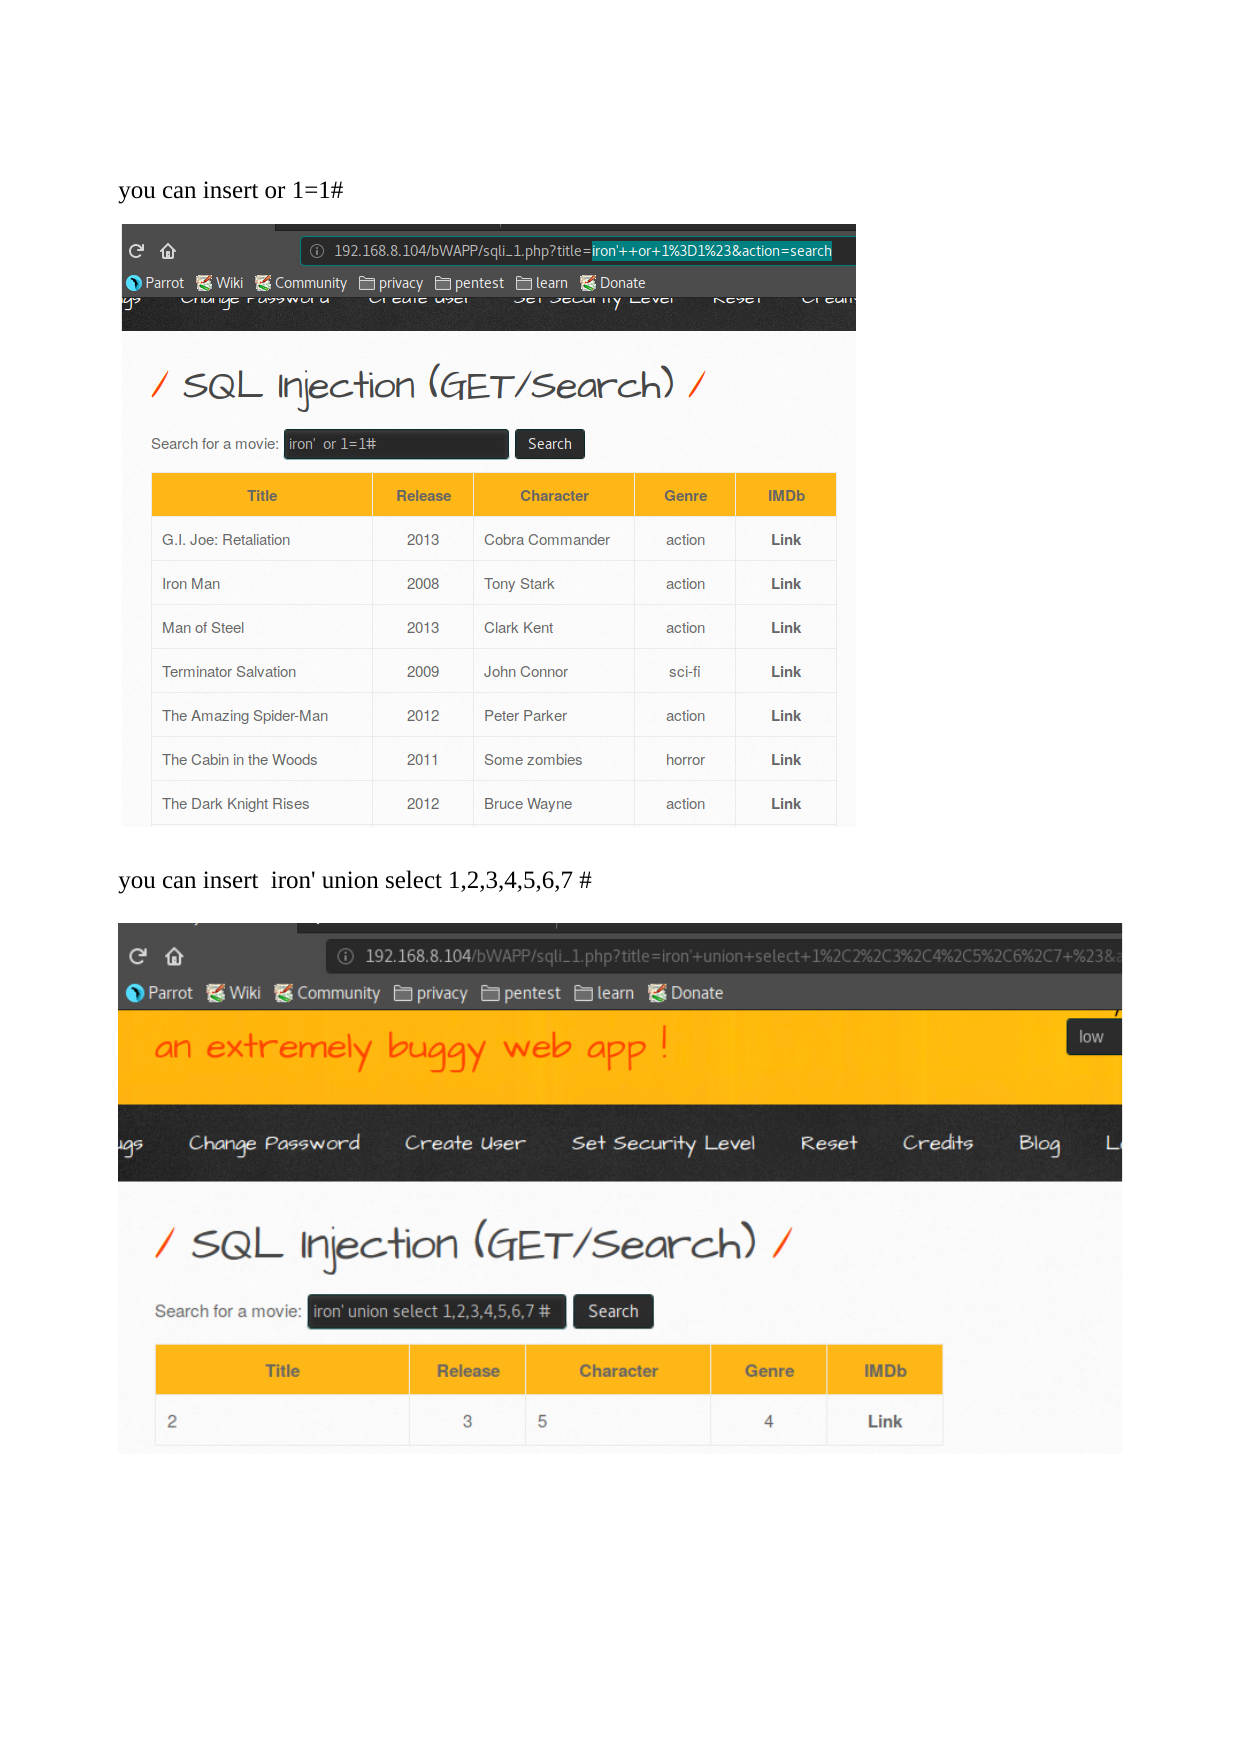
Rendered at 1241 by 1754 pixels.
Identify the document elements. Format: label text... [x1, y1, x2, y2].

text you can insert or 1=1# [118, 176, 1122, 204]
text you can insert iron' union select 1,2,3,4,5,6,7 # [118, 866, 1122, 894]
picture [118, 923, 1123, 1454]
picture [121, 224, 856, 827]
